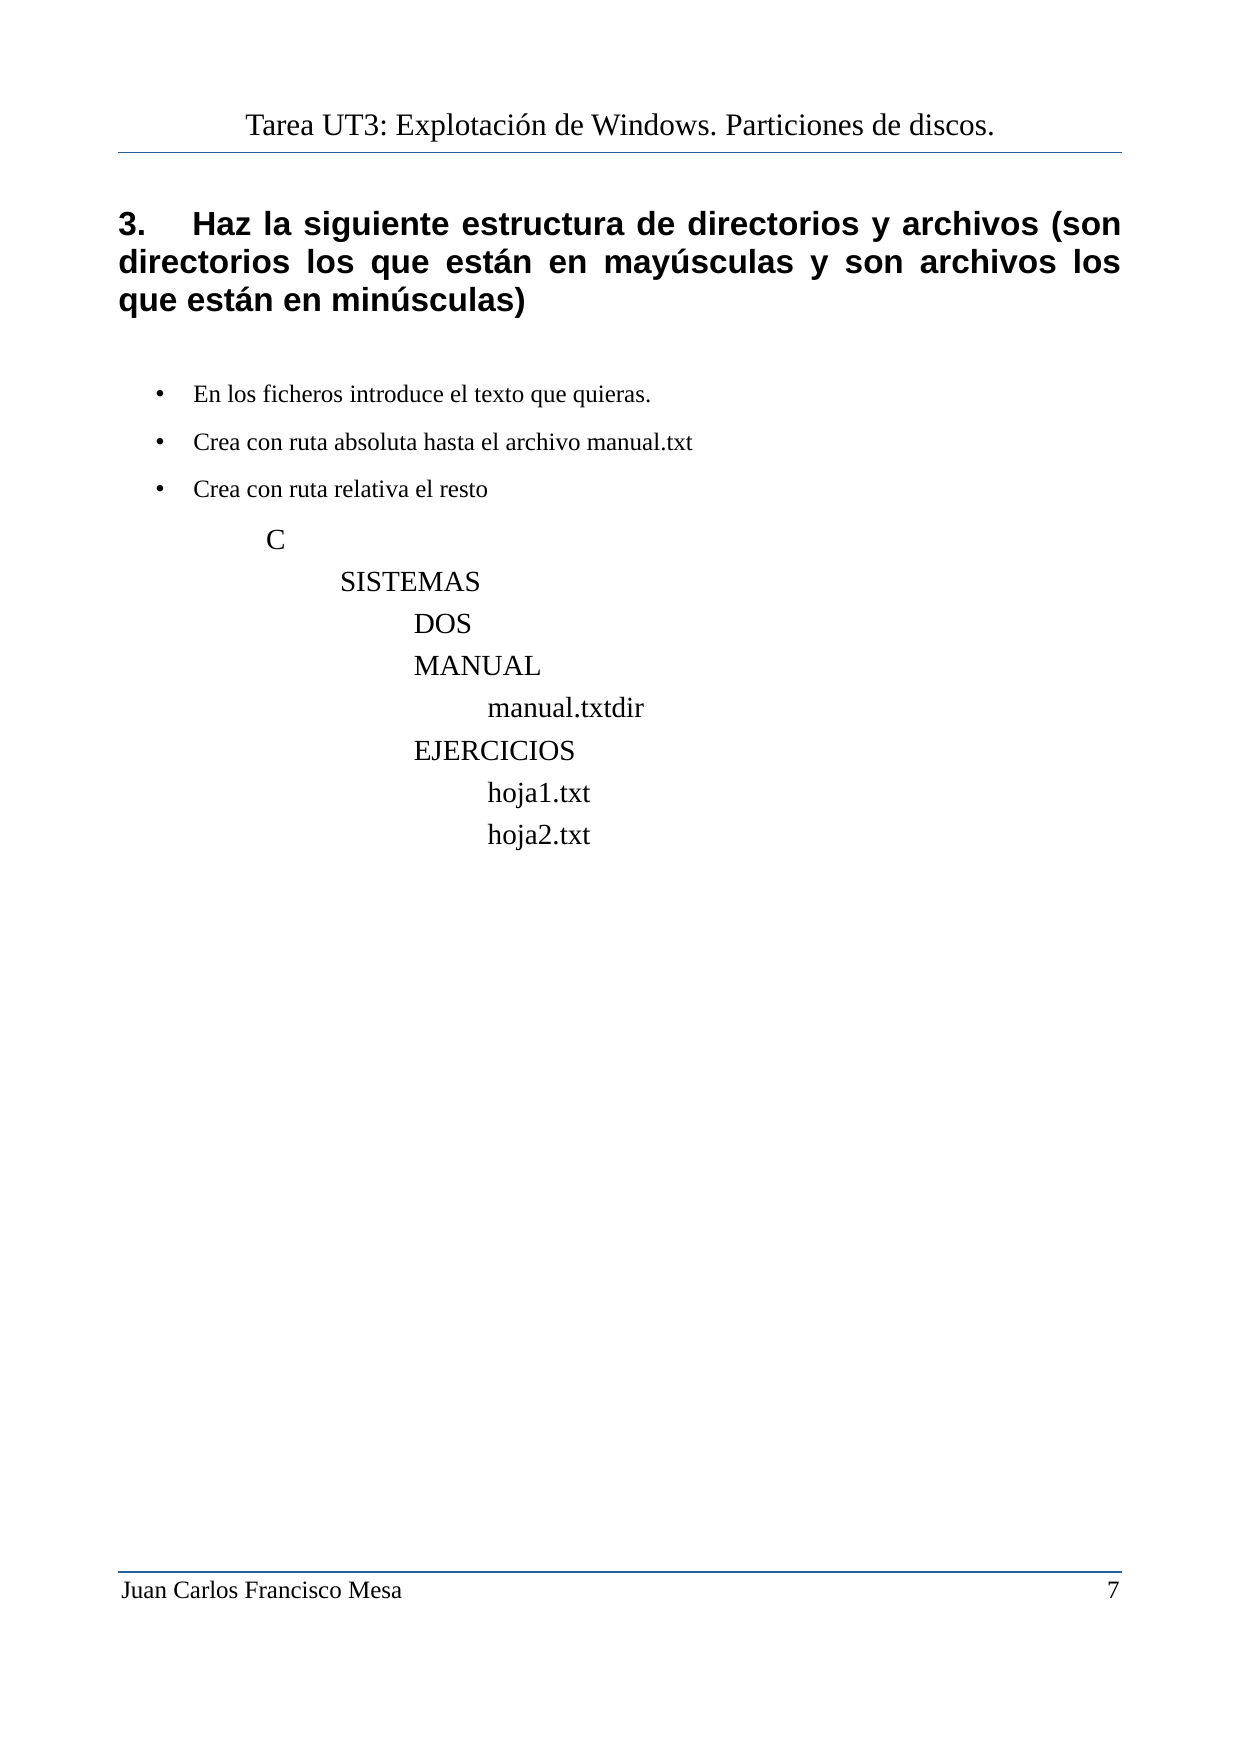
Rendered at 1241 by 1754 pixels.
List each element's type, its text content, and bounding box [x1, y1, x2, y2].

subtitle 3. Haz la siguiente estructura de directorios y archivos (son directorios los que están en mayúsculas y son archivos los que están en minúsculas) [118, 204, 1122, 319]
text C [118, 522, 1122, 555]
text EJERCICIOS [118, 733, 1122, 766]
text MANUAL [118, 648, 1122, 682]
text DOS [118, 606, 1122, 640]
text SISTEMAS [118, 564, 1122, 598]
text hoja1.txt [118, 775, 1122, 808]
list En los ficheros introduce el texto que quieras. [156, 379, 1122, 408]
list Crea con ruta relativa el resto [156, 474, 1122, 503]
text manual.txtdir [118, 691, 1122, 724]
text hoja2.txt [118, 817, 1122, 851]
list Crea con ruta absoluta hasta el archivo manual.txt [156, 427, 1122, 455]
